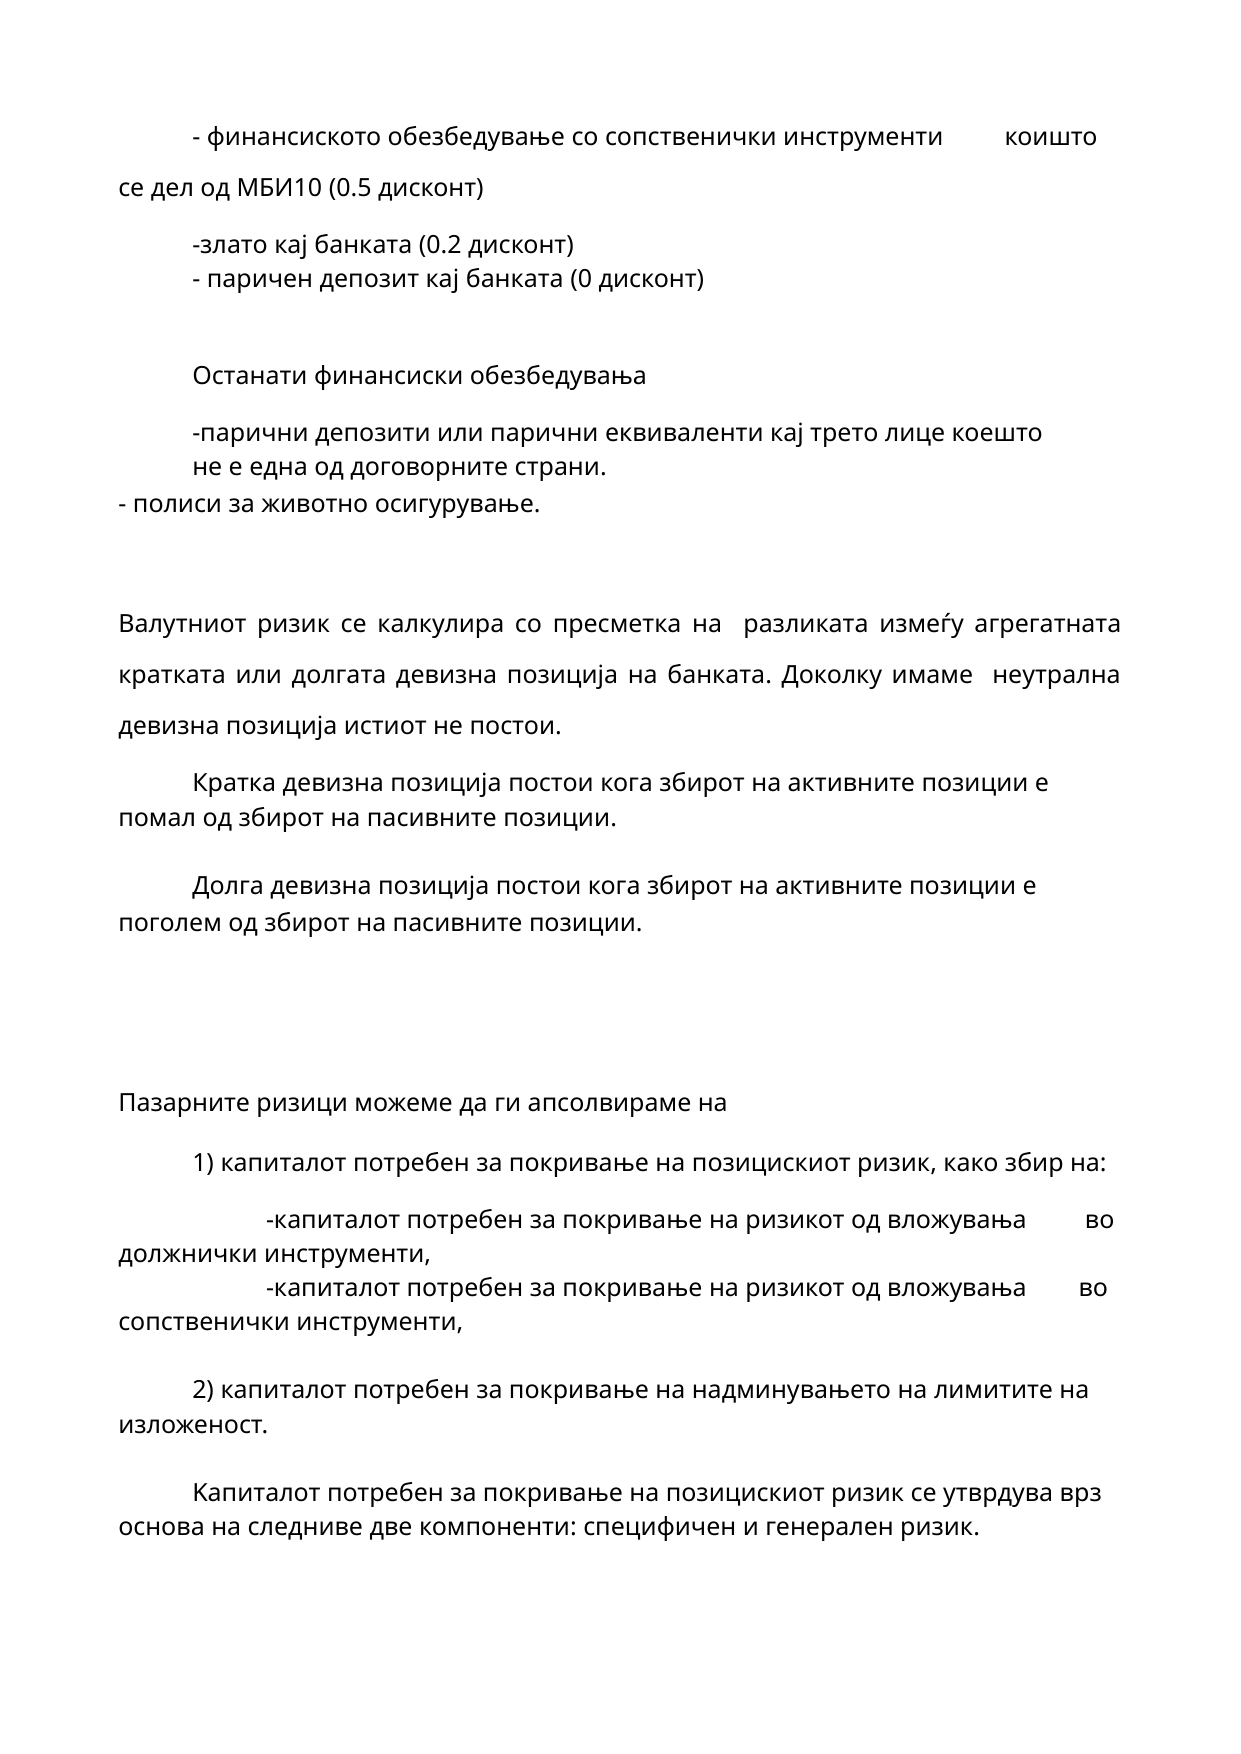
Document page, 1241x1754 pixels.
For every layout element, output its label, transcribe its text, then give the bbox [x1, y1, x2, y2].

text 1) капиталот потребен за покривање на позицискиот ризик, како збир на: [118, 1145, 1122, 1179]
text - финансиското обезбедување со сопственички инструменти коишто се дел од МБИ10 (0.5 дисконт) [118, 118, 1122, 203]
text Валутниот ризик се калкулира со пресметка на разликата измеѓу агрегатната кратката или долгата девизна позиција на банката. Доколку имаме неутрална девизна позиција истиот не постои. [118, 606, 1122, 742]
text -капиталот потребен за покривање на ризикот од вложувања во должнички инструменти, [118, 1202, 1122, 1270]
text Kапиталот потребен за покривање на позицискиот ризик се утврдува врз основа на следниве две компоненти: специфичен и генерален ризик. [118, 1474, 1122, 1542]
text 2) капиталот потребен за покривање на надминувањето на лимитите на изложеност. [118, 1372, 1122, 1440]
text Кратка девизна позиција постои кога збирот на активните позиции е [118, 765, 1122, 799]
text не е една од договорните страни. [118, 449, 1122, 483]
text -злато кај банката (0.2 дисконт) [118, 226, 1122, 260]
text поголем од збирот на пасивните позиции. [118, 904, 1122, 938]
text Пазарните ризици можеме да ги апсолвираме на [118, 1085, 1122, 1119]
text -капиталот потребен за покривање на ризикот од вложувања во сопственички инструменти, [118, 1270, 1122, 1338]
text - паричен депозит кај банката (0 дисконт) [118, 260, 1122, 294]
text Останати финансиски обезбедувања [118, 357, 1122, 392]
text Долга девизна позиција постои кога збирот на активните позиции е [118, 867, 1122, 901]
text -парични депозити или парични еквиваленти кај трето лице коешто [118, 414, 1122, 449]
text - полиси за животно осигурување. [118, 486, 1122, 520]
text помал од збирот на пасивните позиции. [118, 799, 1122, 833]
